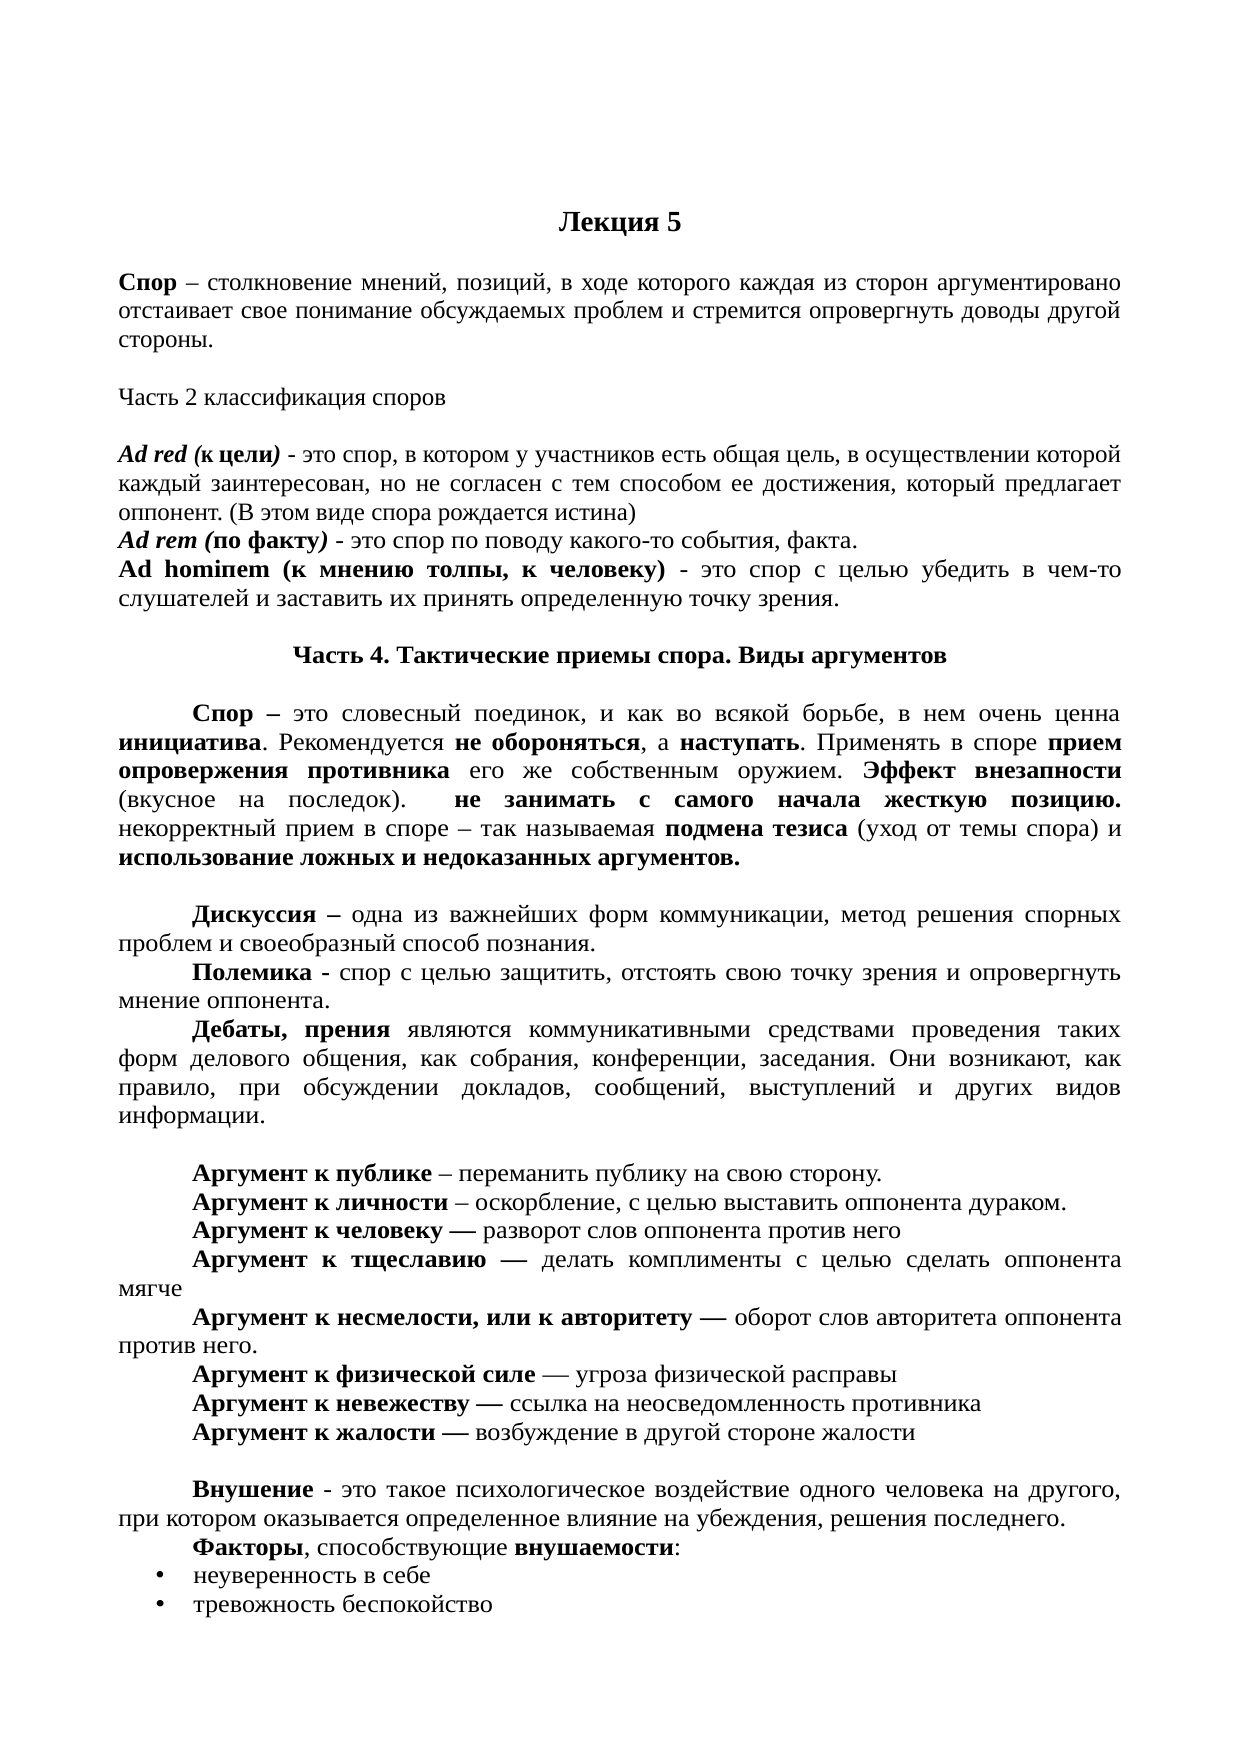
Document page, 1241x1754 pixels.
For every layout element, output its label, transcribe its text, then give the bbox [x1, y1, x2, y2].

text Аргумент к личности – оскорбление, с целью выставить оппонента дураком. [118, 1187, 1122, 1215]
text Факторы, способствующие внушаемости: [118, 1532, 1122, 1560]
text Часть 2 классификация споров [118, 382, 1122, 410]
text Ad rem (по факту) - это спор по поводу какого-то события, факта. [118, 525, 1122, 554]
text Аргумент к тщеславию — делать комплименты с целью сделать оппонента мягче [118, 1244, 1122, 1302]
text Спор – столкновение мнений, позиций, в ходе которого каждая из сторон аргументировано отстаивает свое понимание обсуждаемых проблем и стремится опровергнуть доводы другой стороны. [118, 267, 1122, 353]
text Аргумент к физической силе — угроза физической расправы [118, 1359, 1122, 1388]
text Внушение - это такое психологическое воздействие одного человека на другого, при котором оказывается определенное влияние на убеждения, решения последнего. [118, 1474, 1122, 1532]
text Спор – это словесный поединок, и как во всякой борьбе, в нем очень ценна инициатива. Рекомендуется не обороняться, а наступать. Применять в споре прием опровержения противника его же собственным оружием. Эффект внезапности (вкусное на последок). не занимать с самого начала жесткую позицию. некорректный прием в споре – так называемая подмена тезиса (уход от темы спора) и использование ложных и недоказанных аргументов. [118, 698, 1122, 870]
text Аргумент к публике – переманить публику на свою сторону. [118, 1158, 1122, 1187]
text Полемика - спор с целью защитить, отстоять свою точку зрения и опровергнуть мнение оппонента. [118, 957, 1122, 1014]
text Лекция 5 [118, 204, 1122, 238]
list тревожность беспокойство [156, 1589, 1122, 1618]
text Аргумент к несмелости, или к авторитету — оборот слов авторитета оппонента против него. [118, 1302, 1122, 1359]
text Ad red (к цели) - это спор, в котором у участников есть общая цель, в осуществлении которой каждый заинтересован, но не согласен с тем способом ее достижения, который предлагает оппонент. (В этом виде спора рождается истина) [118, 439, 1122, 525]
text Аргумент к жалости — возбуждение в другой стороне жалости [118, 1417, 1122, 1445]
text Ad homiпem (к мнению толпы, к человеку) - это спор с целью убедить в чем-то слушателей и заставить их принять определенную точку зрения. [118, 554, 1122, 612]
text Часть 4. Тактические приемы спора. Виды аргументов [118, 640, 1122, 669]
text Дебаты, прения являются коммуникативными средствами проведения таких форм делового общения, как собрания, конференции, заседания. Они возникают, как правило, при обсуждении докладов, сообщений, выступлений и других видов информации. [118, 1014, 1122, 1129]
text Дискуссия – одна из важнейших форм коммуникации, метод решения спорных проблем и своеобразный способ познания. [118, 899, 1122, 957]
list неуверенность в себе [156, 1560, 1122, 1589]
text Аргумент к невежеству — ссылка на неосведомленность противника [118, 1388, 1122, 1417]
text Аргумент к человеку — разворот слов оппонента против него [118, 1215, 1122, 1244]
